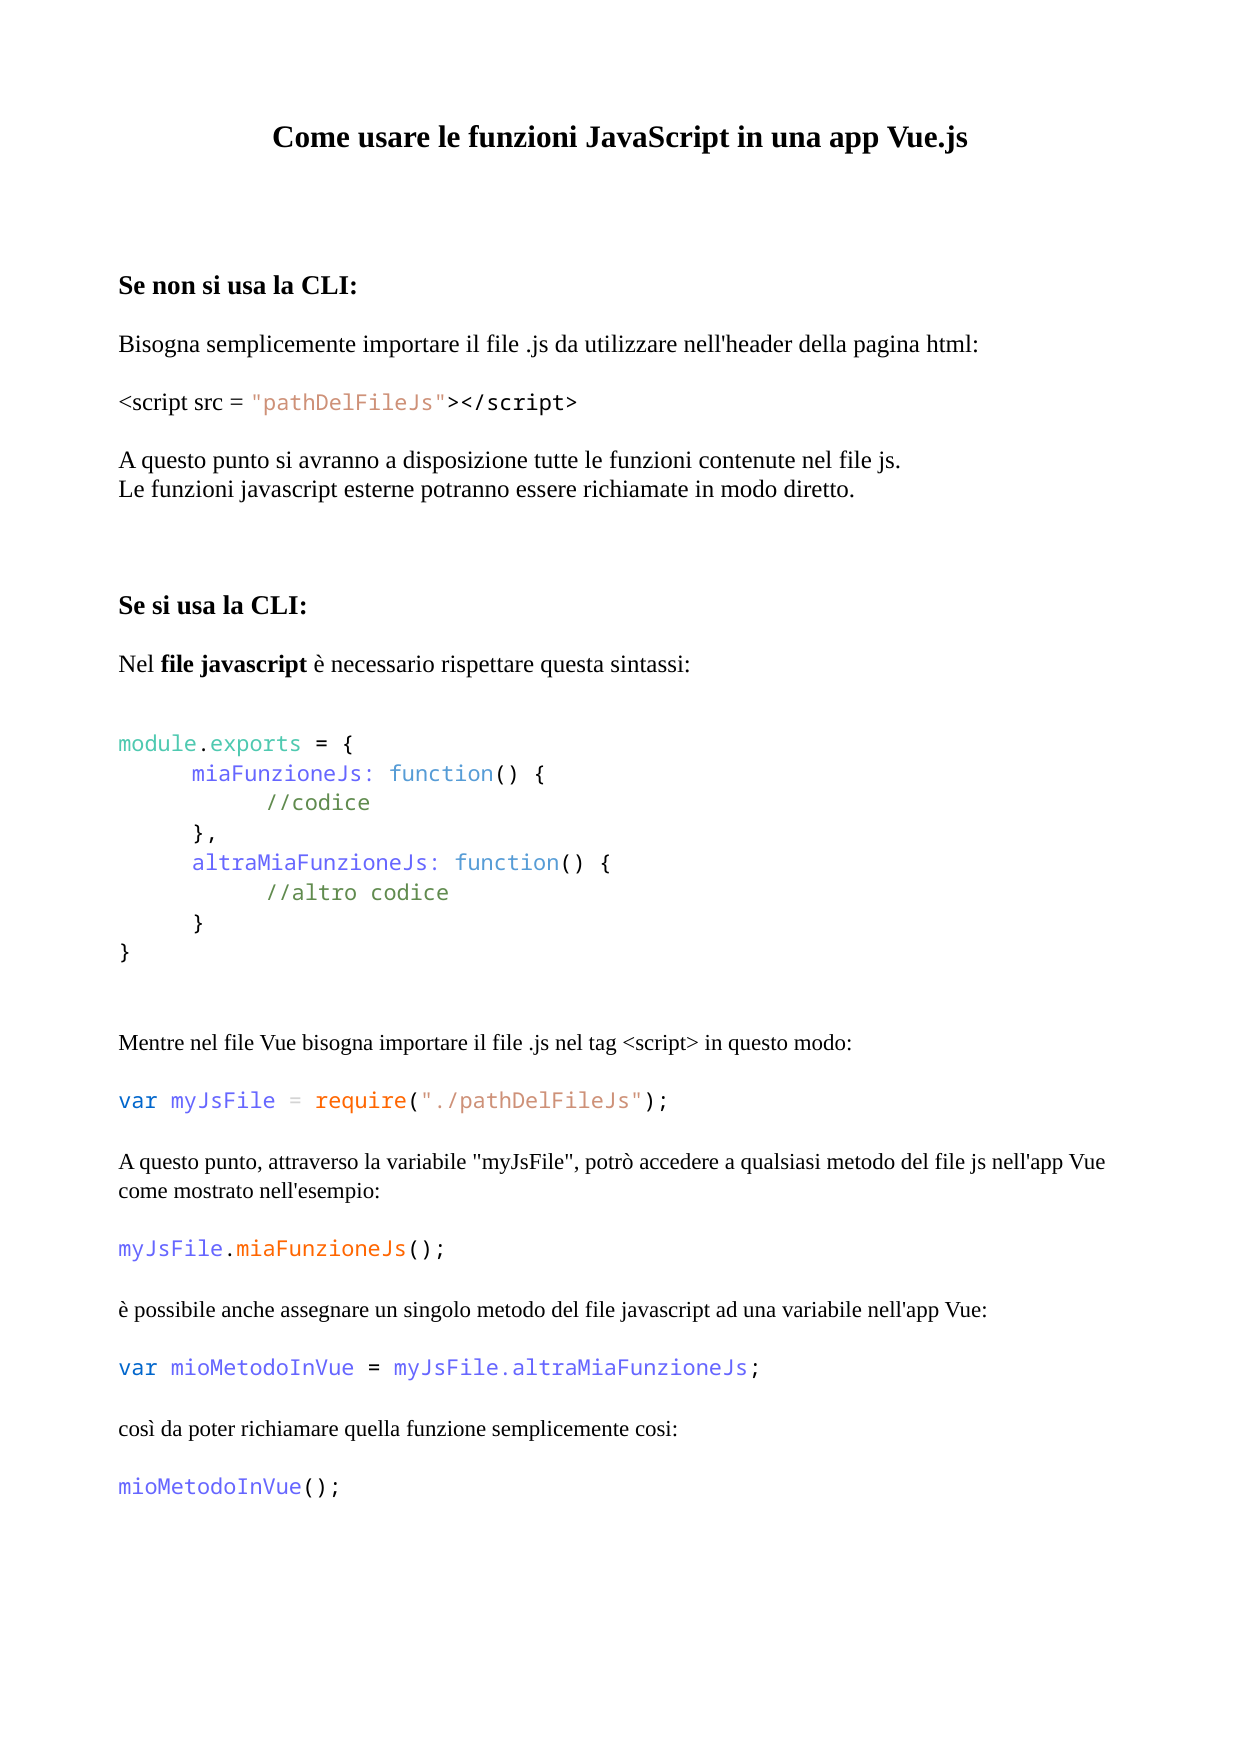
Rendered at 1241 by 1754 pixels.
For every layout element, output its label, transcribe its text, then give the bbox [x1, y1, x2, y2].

text Se non si usa la CLI: [118, 269, 1122, 300]
text Nel file javascript è necessario rispettare questa sintassi: [118, 649, 1122, 677]
text <script src = "pathDelFileJs"></script> [118, 386, 1122, 416]
text Se si usa la CLI: [118, 589, 1122, 620]
text Come usare le funzioni JavaScript in una app Vue.js [118, 118, 1122, 154]
text così da poter richiamare quella funzione semplicemente cosi: [118, 1412, 1122, 1441]
text Le funzioni javascript esterne potranno essere richiamate in modo diretto. [118, 474, 1122, 502]
text mioMetodoInVue(); [118, 1471, 1122, 1501]
text } [118, 936, 1122, 966]
text }, [118, 817, 1122, 847]
text altraMiaFunzioneJs: function() { [118, 847, 1122, 877]
text var mioMetodoInVue = myJsFile.altraMiaFunzioneJs; [118, 1352, 1122, 1382]
text Bisogna semplicemente importare il file .js da utilizzare nell'header della pagina html: [118, 329, 1122, 358]
text è possibile anche assegnare un singolo metodo del file javascript ad una variabile nell'app Vue: [118, 1293, 1122, 1323]
text miaFunzioneJs: function() { [118, 758, 1122, 787]
text var myJsFile = require("./pathDelFileJs"); [118, 1085, 1122, 1115]
text A questo punto si avranno a disposizione tutte le funzioni contenute nel file js. [118, 445, 1122, 474]
text myJsFile.miaFunzioneJs(); [118, 1233, 1122, 1263]
text } [118, 907, 1122, 936]
text A questo punto, attraverso la variabile "myJsFile", potrò accedere a qualsiasi metodo del file js nell'app Vue come mostrato nell'esempio: [118, 1144, 1122, 1204]
text module.exports = { [118, 728, 1122, 758]
text //codice [118, 787, 1122, 817]
text //altro codice [118, 877, 1122, 907]
text Mentre nel file Vue bisogna importare il file .js nel tag <script> in questo modo: [118, 1026, 1122, 1055]
